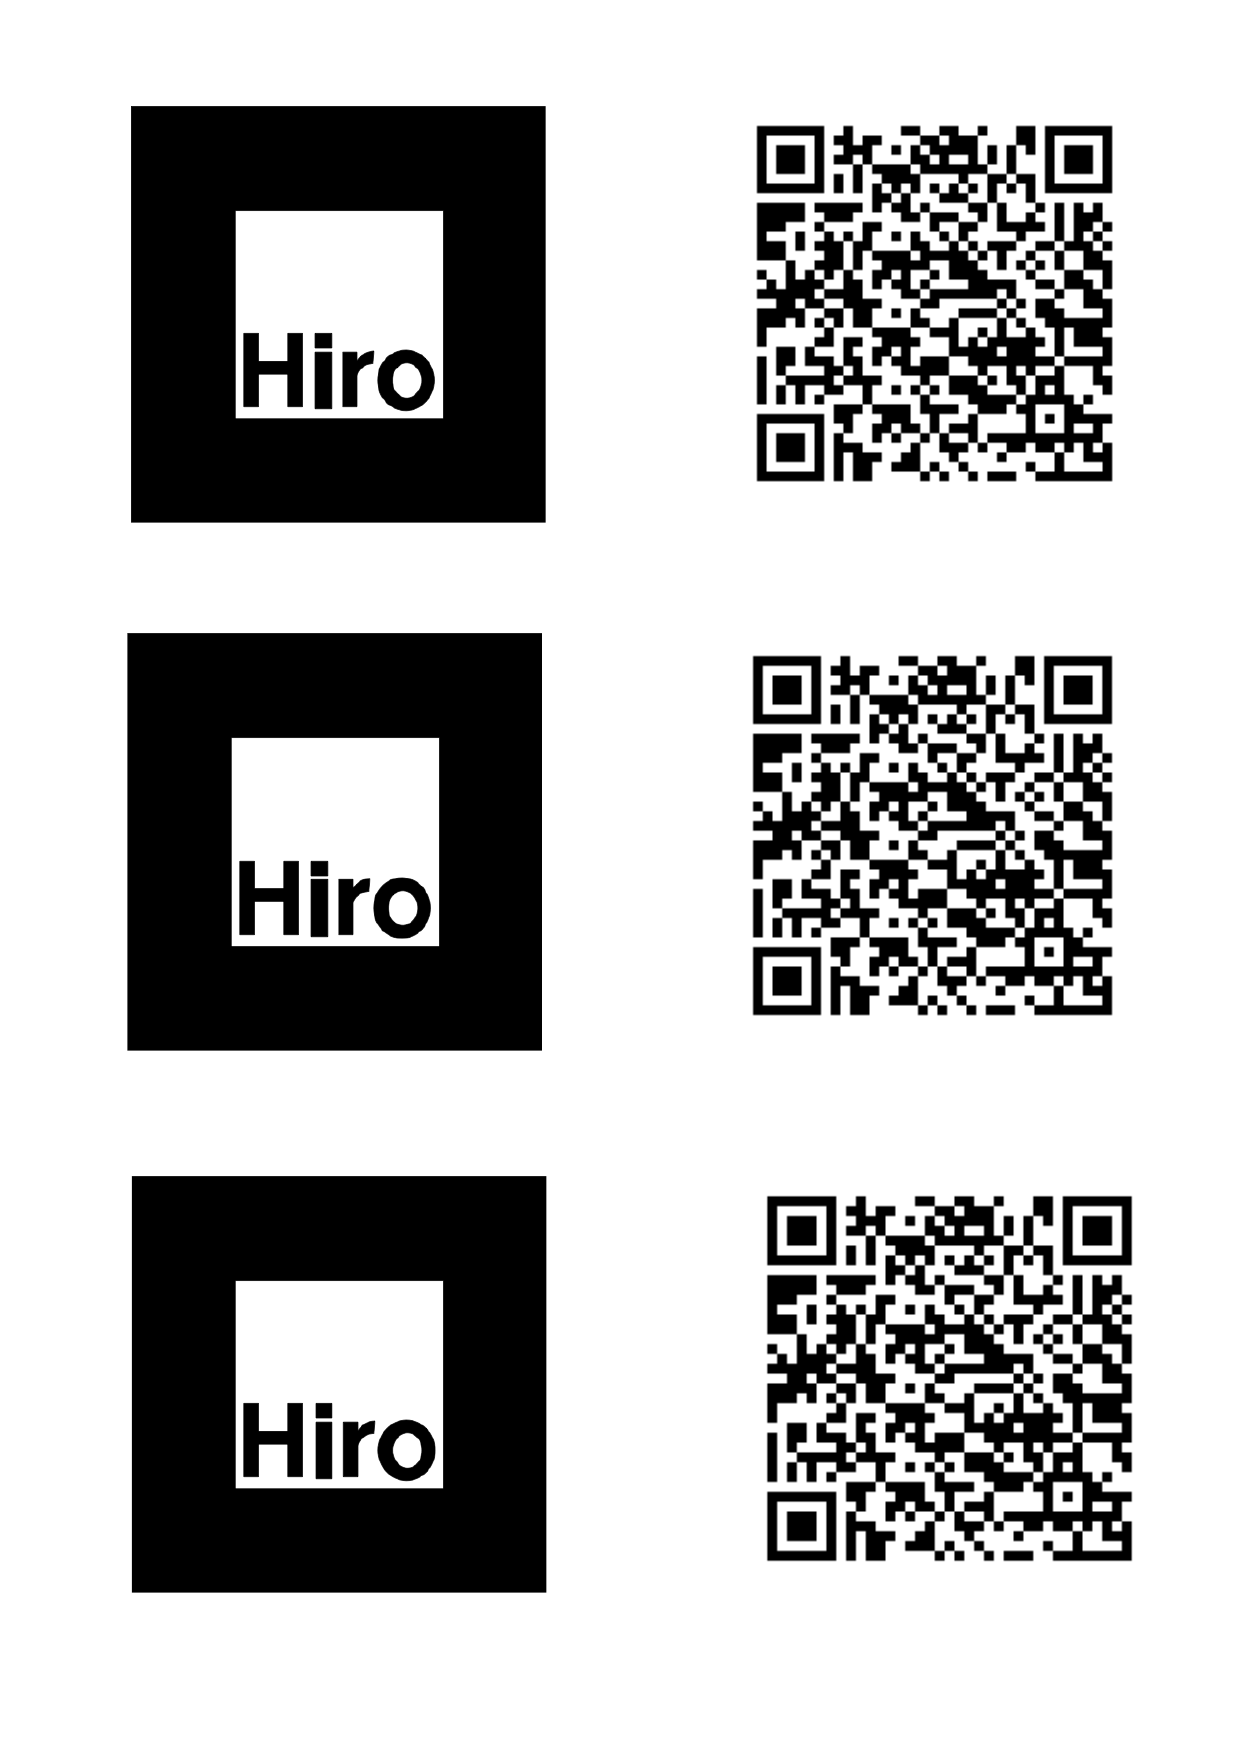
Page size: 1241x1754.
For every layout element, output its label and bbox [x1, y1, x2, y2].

picture [754, 1183, 1148, 1577]
picture [740, 643, 1128, 1031]
picture [744, 113, 1128, 497]
picture [127, 632, 542, 1051]
picture [131, 1175, 547, 1593]
picture [131, 105, 546, 523]
